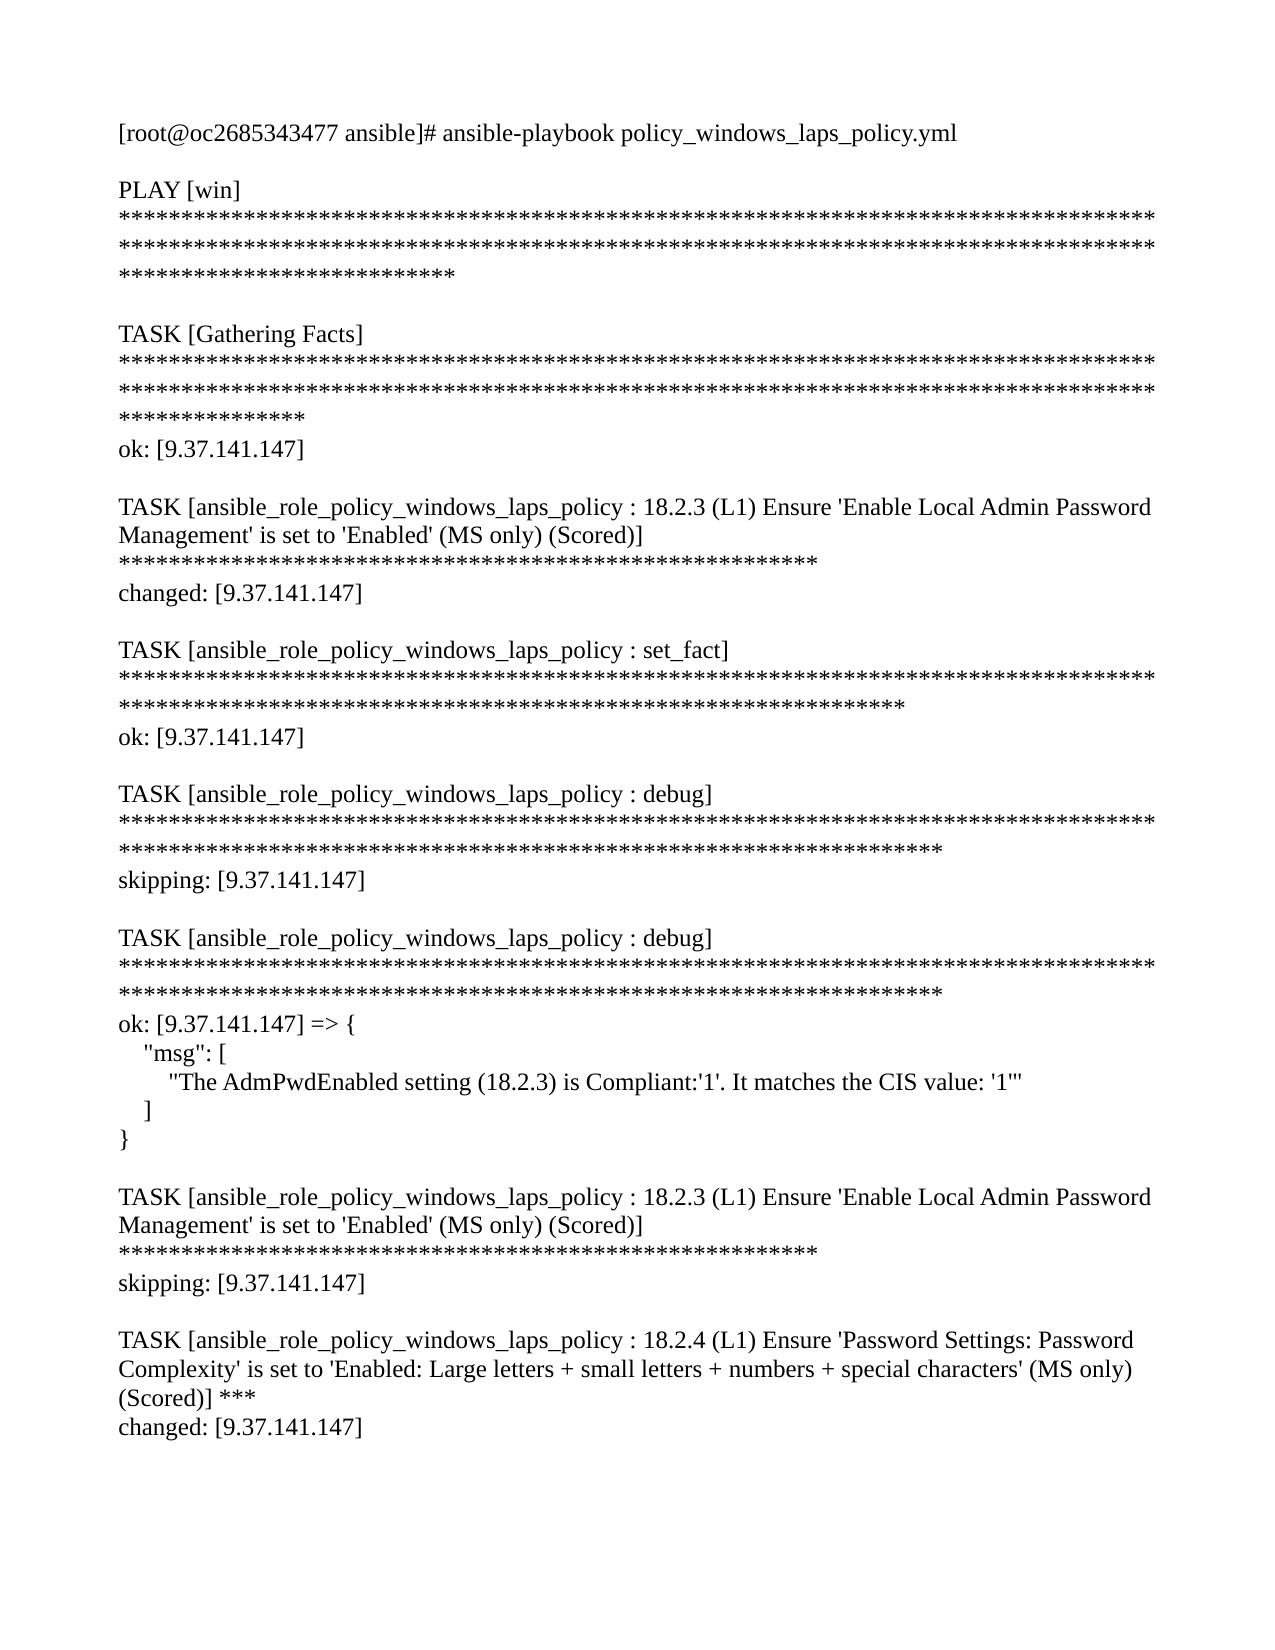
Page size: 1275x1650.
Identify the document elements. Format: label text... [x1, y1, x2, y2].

text TASK [ansible_role_policy_windows_laps_policy : debug] ***************************************************************************************************************************************************** [118, 779, 1157, 866]
text skipping: [9.37.141.147] [118, 866, 1157, 894]
text } [118, 1124, 1157, 1153]
text TASK [ansible_role_policy_windows_laps_policy : 18.2.4 (L1) Ensure 'Password Settings: Password Complexity' is set to 'Enabled: Large letters + small letters + numbers + special characters' (MS only) (Scored)] *** [118, 1326, 1157, 1412]
text changed: [9.37.141.147] [118, 1412, 1157, 1441]
text PLAY [win] ************************************************************************************************************************************************************************************************* [118, 176, 1157, 291]
text changed: [9.37.141.147] [118, 578, 1157, 607]
text skipping: [9.37.141.147] [118, 1268, 1157, 1297]
text TASK [ansible_role_policy_windows_laps_policy : debug] ***************************************************************************************************************************************************** [118, 923, 1157, 1009]
text TASK [ansible_role_policy_windows_laps_policy : 18.2.3 (L1) Ensure 'Enable Local Admin Password Management' is set to 'Enabled' (MS only) (Scored)] ******************************************************** [118, 492, 1157, 578]
text ok: [9.37.141.147] => { [118, 1009, 1157, 1038]
text ] [118, 1096, 1157, 1124]
text "The AdmPwdEnabled setting (18.2.3) is Compliant:'1'. It matches the CIS value: '1'" [118, 1067, 1157, 1096]
text "msg": [ [118, 1038, 1157, 1067]
text TASK [ansible_role_policy_windows_laps_policy : 18.2.3 (L1) Ensure 'Enable Local Admin Password Management' is set to 'Enabled' (MS only) (Scored)] ******************************************************** [118, 1182, 1157, 1268]
text TASK [Gathering Facts] ************************************************************************************************************************************************************************************* [118, 319, 1157, 434]
text TASK [ansible_role_policy_windows_laps_policy : set_fact] ************************************************************************************************************************************************** [118, 636, 1157, 722]
text ok: [9.37.141.147] [118, 434, 1157, 463]
text ok: [9.37.141.147] [118, 722, 1157, 751]
text [root@oc2685343477 ansible]# ansible-playbook policy_windows_laps_policy.yml [118, 118, 1157, 147]
